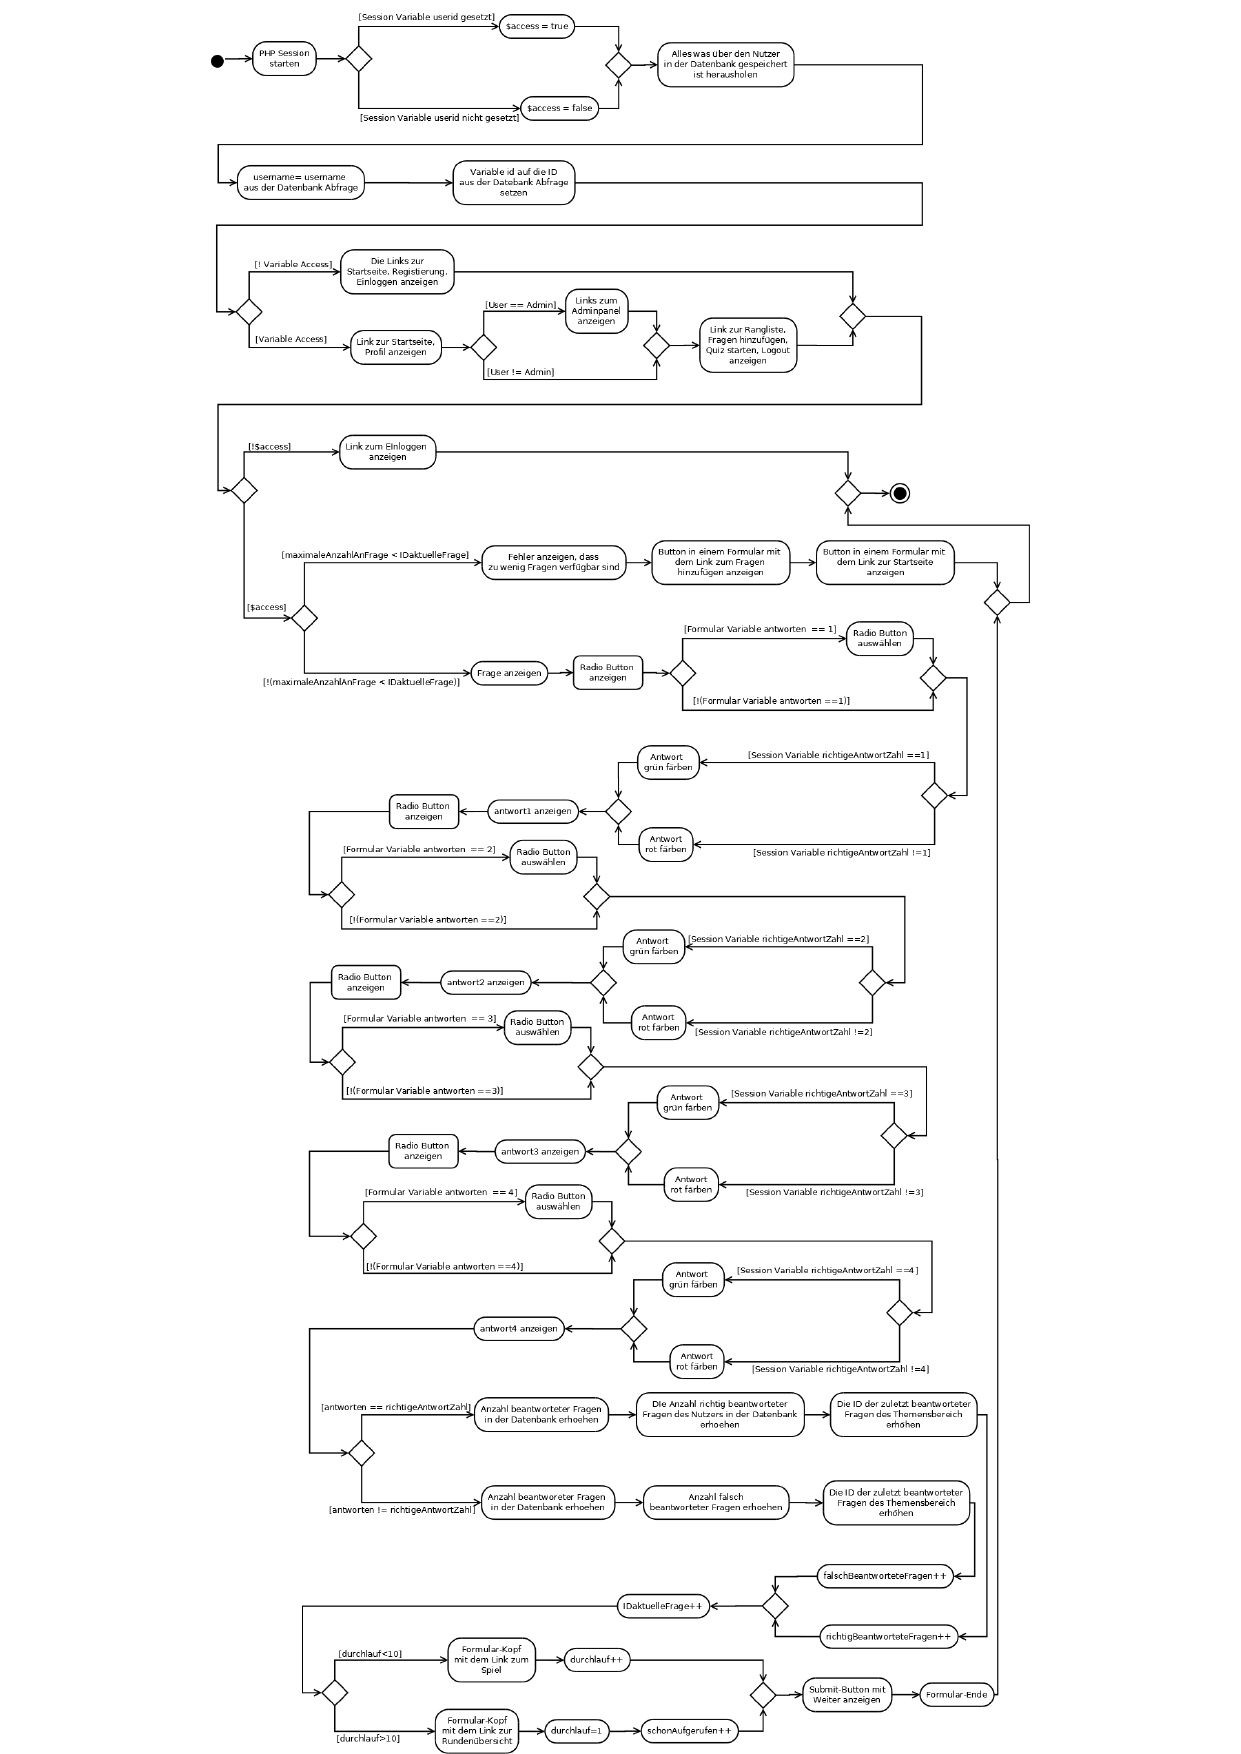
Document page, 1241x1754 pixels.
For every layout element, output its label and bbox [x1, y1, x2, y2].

picture [210, 0, 1030, 1754]
